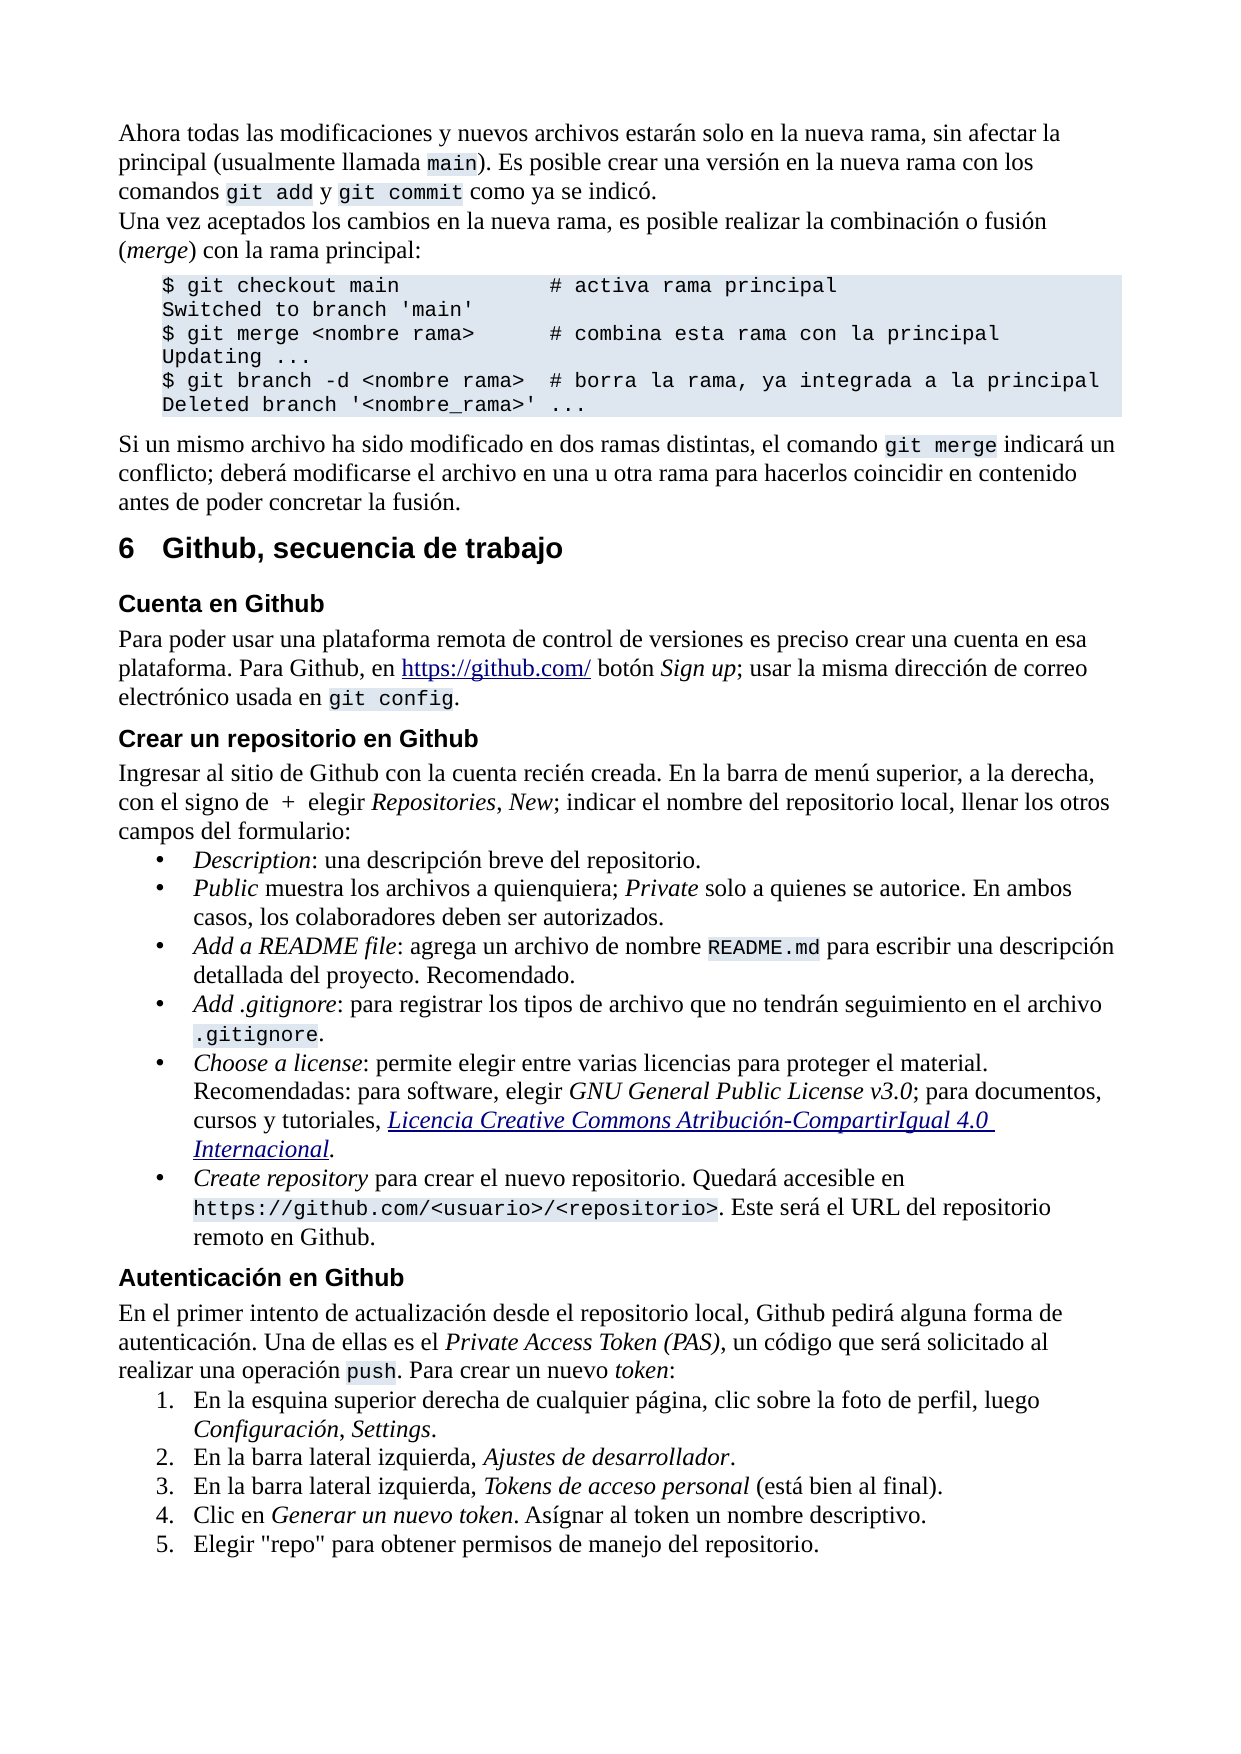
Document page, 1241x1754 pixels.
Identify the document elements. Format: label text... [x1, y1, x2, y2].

subtitle Cuenta en Github [118, 589, 1122, 618]
text Deleted branch '<nombre_rama>' ... [162, 393, 1122, 417]
text $ git merge <nombre rama> # combina esta rama con la principal [162, 323, 1122, 346]
list Description: una descripción breve del repositorio. [156, 845, 1122, 873]
list En la barra lateral izquierda, Tokens de acceso personal (está bien al final). [156, 1471, 1122, 1500]
subtitle Autenticación en Github [118, 1263, 1122, 1292]
list Clic en Generar un nuevo token. Asígnar al token un nombre descriptivo. [156, 1500, 1122, 1529]
list Choose a license: permite elegir entre varias licencias para proteger el material. Recomendadas: para software, elegir GNU General Public License v3.0; para documentos, cursos y tutoriales, Licencia Creative Commons Atribución-CompartirIgual 4.0 Internacional. [156, 1048, 1122, 1163]
subtitle Crear un repositorio en Github [118, 724, 1122, 752]
list En la barra lateral izquierda, Ajustes de desarrollador. [156, 1442, 1122, 1471]
list Add a README file: agrega un archivo de nombre README.md para escribir una descripción detallada del proyecto. Recomendado. [156, 931, 1122, 989]
text Una vez aceptados los cambios en la nueva rama, es posible realizar la combinación o fusión (merge) con la rama principal: [118, 206, 1122, 263]
text Ingresar al sitio de Github con la cuenta recién creada. En la barra de menú superior, a la derecha, con el signo de + elegir Repositories, New; indicar el nombre del repositorio local, llenar los otros campos del formulario: [118, 758, 1122, 845]
text Updating ... [162, 346, 1122, 370]
text Para poder usar una plataforma remota de control de versiones es preciso crear una cuenta en esa plataforma. Para Github, en https://github.com/ botón Sign up; usar la misma dirección de correo electrónico usada en git config. [118, 624, 1122, 711]
list Add .gitignore: para registrar los tipos de archivo que no tendrán seguimiento en el archivo .gitignore. [156, 989, 1122, 1048]
subtitle Github, secuencia de trabajo [118, 531, 1122, 564]
list Public muestra los archivos a quienquiera; Private solo a quienes se autorice. En ambos casos, los colaboradores deben ser autorizados. [156, 873, 1122, 931]
text En el primer intento de actualización desde el repositorio local, Github pedirá alguna forma de autenticación. Una de ellas es el Private Access Token (PAS), un código que será solicitado al realizar una operación push. Para crear un nuevo token: [118, 1298, 1122, 1385]
text Si un mismo archivo ha sido modificado en dos ramas distintas, el comando git merge indicará un conflicto; deberá modificarse el archivo en una u otra rama para hacerlos coincidir en contenido antes de poder concretar la fusión. [118, 429, 1122, 516]
list En la esquina superior derecha de cualquier página, clic sobre la foto de perfil, luego Configuración, Settings. [156, 1385, 1122, 1442]
list Create repository para crear el nuevo repositorio. Quedará accesible en https://github.com/<usuario>/<repositorio>. Este será el URL del repositorio remoto en Github. [156, 1163, 1122, 1251]
list Elegir "repo" para obtener permisos de manejo del repositorio. [156, 1529, 1122, 1557]
text $ git branch -d <nombre rama> # borra la rama, ya integrada a la principal [162, 370, 1122, 393]
text Ahora todas las modificaciones y nuevos archivos estarán solo en la nueva rama, sin afectar la principal (usualmente llamada main). Es posible crear una versión en la nueva rama con los comandos git add y git commit como ya se indicó. [118, 118, 1122, 206]
text Switched to branch 'main' [162, 299, 1122, 323]
text $ git checkout main # activa rama principal [162, 275, 1122, 299]
